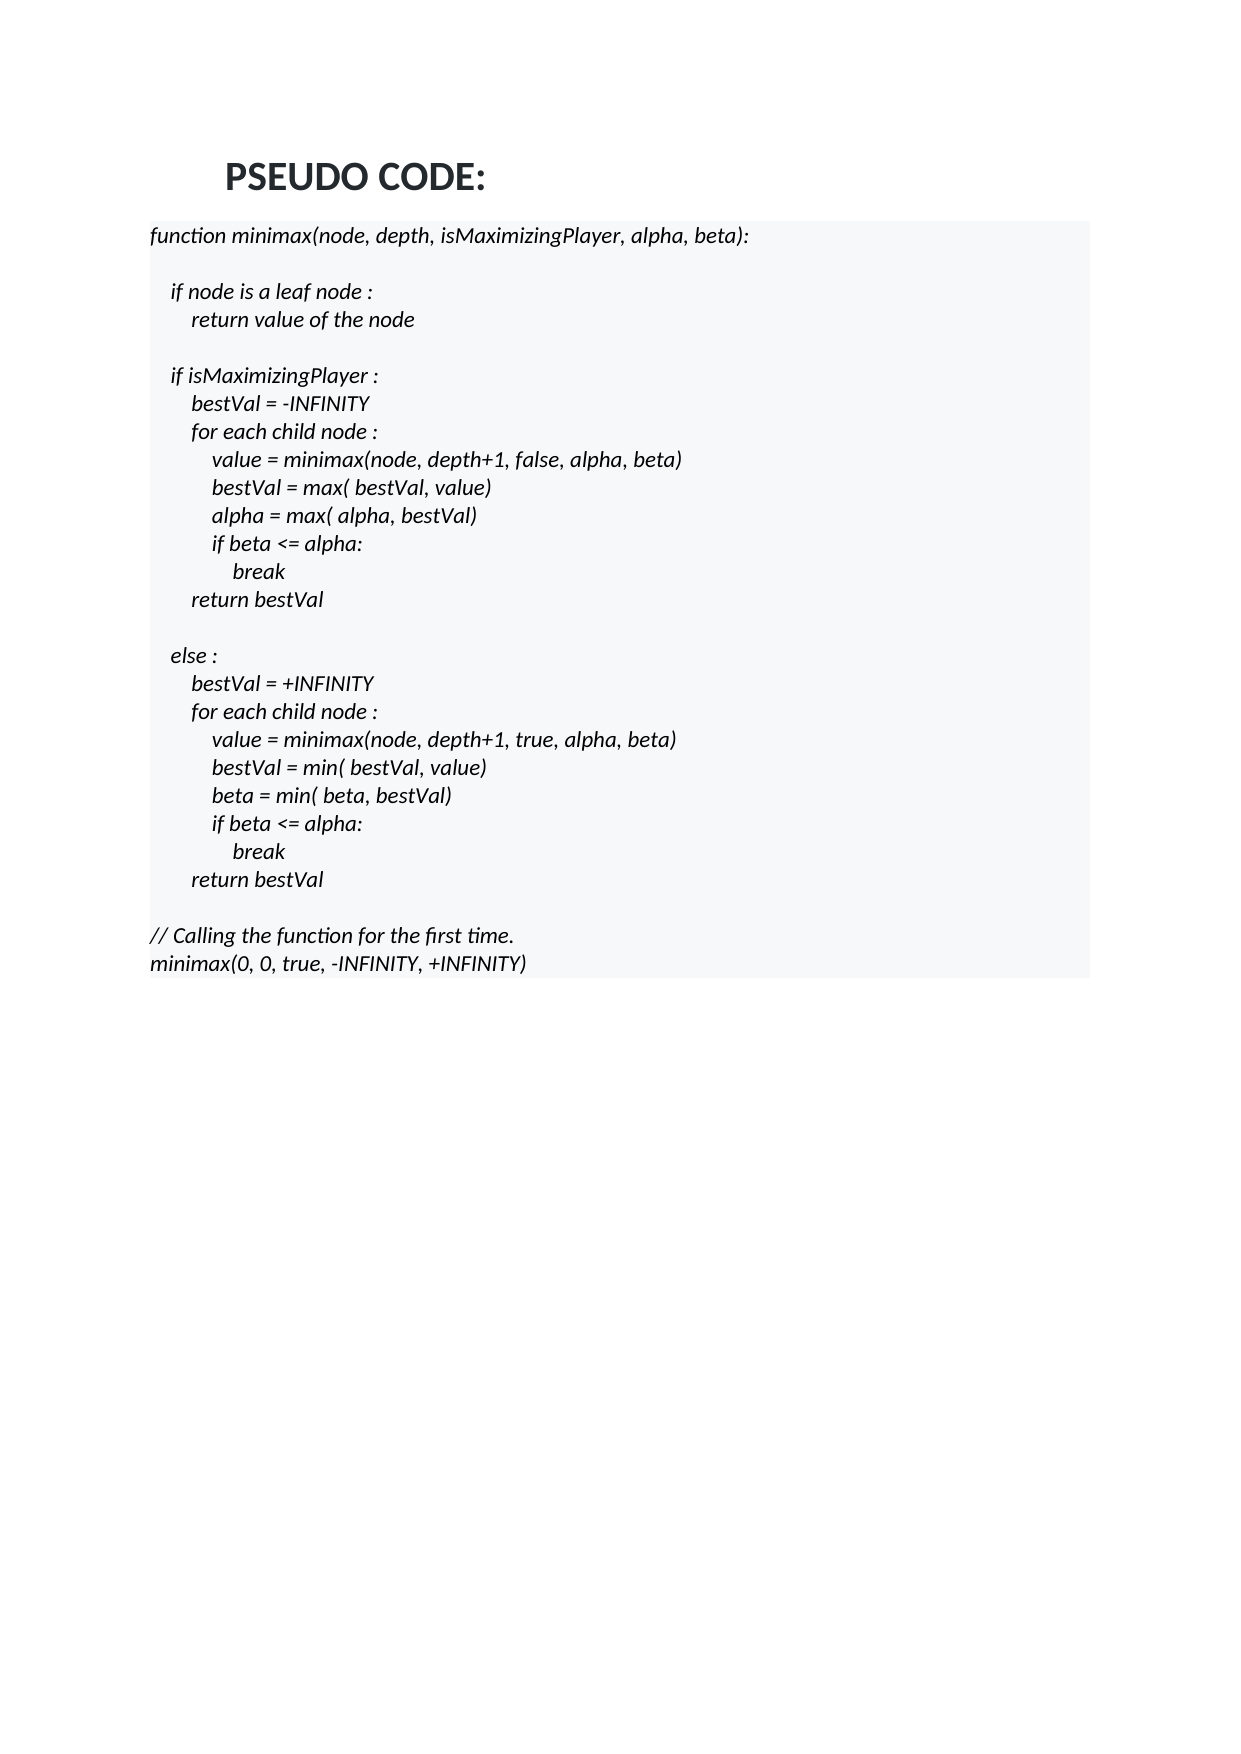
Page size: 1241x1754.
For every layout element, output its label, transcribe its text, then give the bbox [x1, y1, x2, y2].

text for each child node : [150, 417, 1090, 445]
text value = minimax(node, depth+1, false, alpha, beta) [150, 445, 1090, 473]
text break [150, 837, 1090, 866]
text else : [150, 641, 1090, 669]
text return bestVal [150, 866, 1090, 893]
text bestVal = max( bestVal, value) [150, 473, 1090, 501]
text minimax(0, 0, true, -INFINITY, +INFINITY) [150, 949, 1090, 978]
text bestVal = +INFINITY [150, 669, 1090, 697]
text if beta <= alpha: [150, 529, 1090, 557]
text alpha = max( alpha, bestVal) [150, 501, 1090, 529]
text // Calling the function for the first time. [150, 922, 1090, 949]
text break [150, 557, 1090, 585]
text if beta <= alpha: [150, 809, 1090, 837]
text bestVal = -INFINITY [150, 389, 1090, 417]
text return value of the node [150, 305, 1090, 333]
text for each child node : [150, 697, 1090, 725]
text if node is a leaf node : [150, 277, 1090, 305]
text bestVal = min( bestVal, value) [150, 753, 1090, 781]
text return bestVal [150, 585, 1090, 613]
text beta = min( beta, bestVal) [150, 781, 1090, 809]
text function minimax(node, depth, isMaximizingPlayer, alpha, beta): [150, 221, 1090, 249]
text if isMaximizingPlayer : [150, 361, 1090, 389]
text PSEUDO CODE: [225, 150, 1090, 201]
text value = minimax(node, depth+1, true, alpha, beta) [150, 725, 1090, 753]
